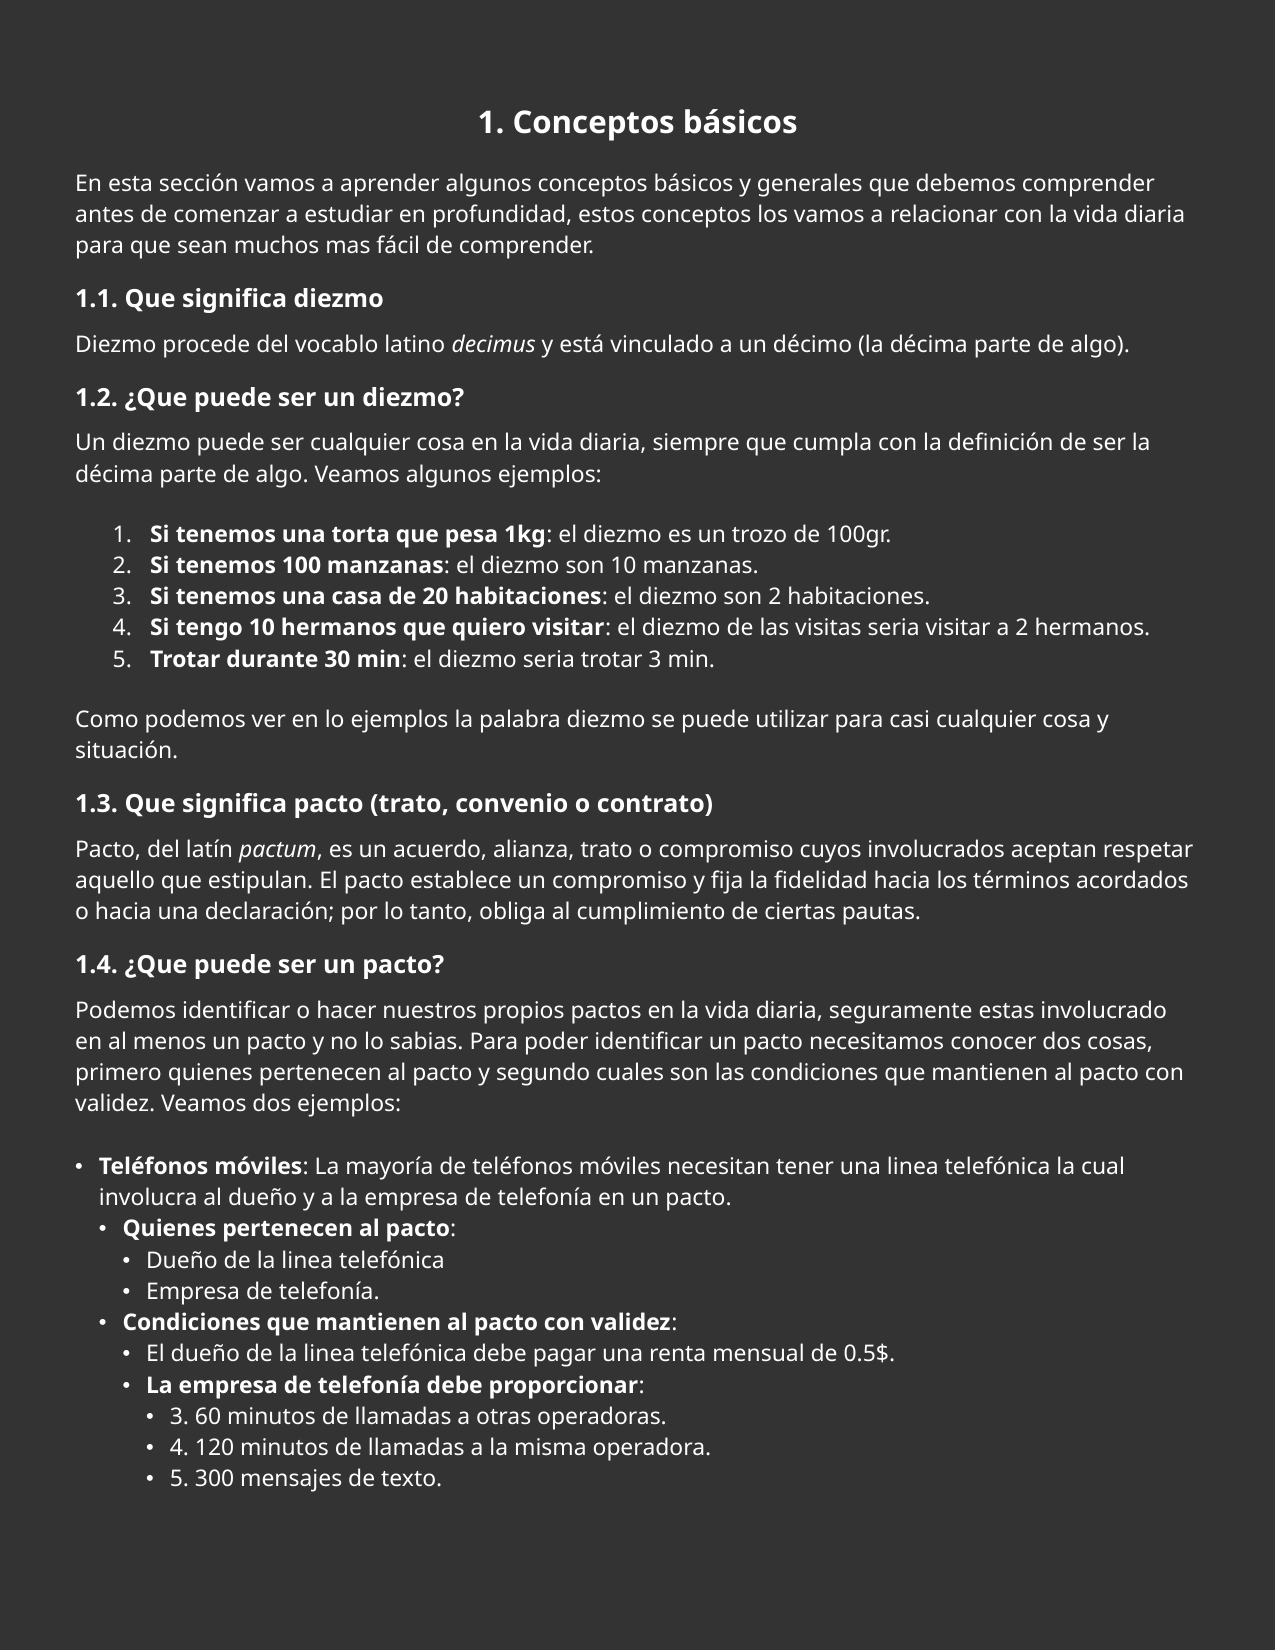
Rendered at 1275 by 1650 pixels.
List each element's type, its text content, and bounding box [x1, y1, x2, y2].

list 3. 60 minutos de llamadas a otras operadoras. [146, 1400, 1200, 1431]
subtitle Que significa diezmo [75, 281, 1200, 315]
list Si tenemos 100 manzanas: el diezmo son 10 manzanas. [112, 549, 1200, 580]
list La empresa de telefonía debe proporcionar: [122, 1369, 1200, 1400]
subtitle Conceptos básicos [75, 100, 1200, 142]
text Podemos identificar o hacer nuestros propios pactos en la vida diaria, seguramente estas involucrado en al menos un pacto y no lo sabias. Para poder identificar un pacto necesitamos conocer dos cosas, primero quienes pertenecen al pacto y segundo cuales son las condiciones que mantienen al pacto con validez. Veamos dos ejemplos: [75, 994, 1200, 1119]
subtitle ¿Que puede ser un diezmo? [75, 380, 1200, 414]
text Un diezmo puede ser cualquier cosa en la vida diaria, siempre que cumpla con la definición de ser la décima parte de algo. Veamos algunos ejemplos: [75, 426, 1200, 489]
text Diezmo procede del vocablo latino decimus y está vinculado a un décimo (la décima parte de algo). [75, 328, 1200, 359]
list Dueño de la linea telefónica [122, 1244, 1200, 1275]
list Teléfonos móviles: La mayoría de teléfonos móviles necesitan tener una linea telefónica la cual involucra al dueño y a la empresa de telefonía en un pacto. [75, 1150, 1200, 1212]
list Si tenemos una torta que pesa 1kg: el diezmo es un trozo de 100gr. [112, 518, 1200, 549]
list Si tenemos una casa de 20 habitaciones: el diezmo son 2 habitaciones. [112, 580, 1200, 611]
list El dueño de la linea telefónica debe pagar una renta mensual de 0.5$. [122, 1337, 1200, 1369]
list Empresa de telefonía. [122, 1275, 1200, 1306]
subtitle ¿Que puede ser un pacto? [75, 947, 1200, 981]
text Pacto, del latín pactum, es un acuerdo, alianza, trato o compromiso cuyos involucrados aceptan respetar aquello que estipulan. El pacto establece un compromiso y fija la fidelidad hacia los términos acordados o hacia una declaración; por lo tanto, obliga al cumplimiento de ciertas pautas. [75, 832, 1200, 926]
list 4. 120 minutos de llamadas a la misma operadora. [146, 1431, 1200, 1462]
list Trotar durante 30 min: el diezmo seria trotar 3 min. [112, 643, 1200, 674]
text En esta sección vamos a aprender algunos conceptos básicos y generales que debemos comprender antes de comenzar a estudiar en profundidad, estos conceptos los vamos a relacionar con la vida diaria para que sean muchos mas fácil de comprender. [75, 167, 1200, 260]
list Quienes pertenecen al pacto: [99, 1212, 1200, 1244]
list Si tengo 10 hermanos que quiero visitar: el diezmo de las visitas seria visitar a 2 hermanos. [112, 611, 1200, 643]
list 5. 300 mensajes de texto. [146, 1462, 1200, 1494]
text Como podemos ver en lo ejemplos la palabra diezmo se puede utilizar para casi cualquier cosa y situación. [75, 703, 1200, 765]
subtitle Que significa pacto (trato, convenio o contrato) [75, 786, 1200, 820]
list Condiciones que mantienen al pacto con validez: [99, 1306, 1200, 1337]
